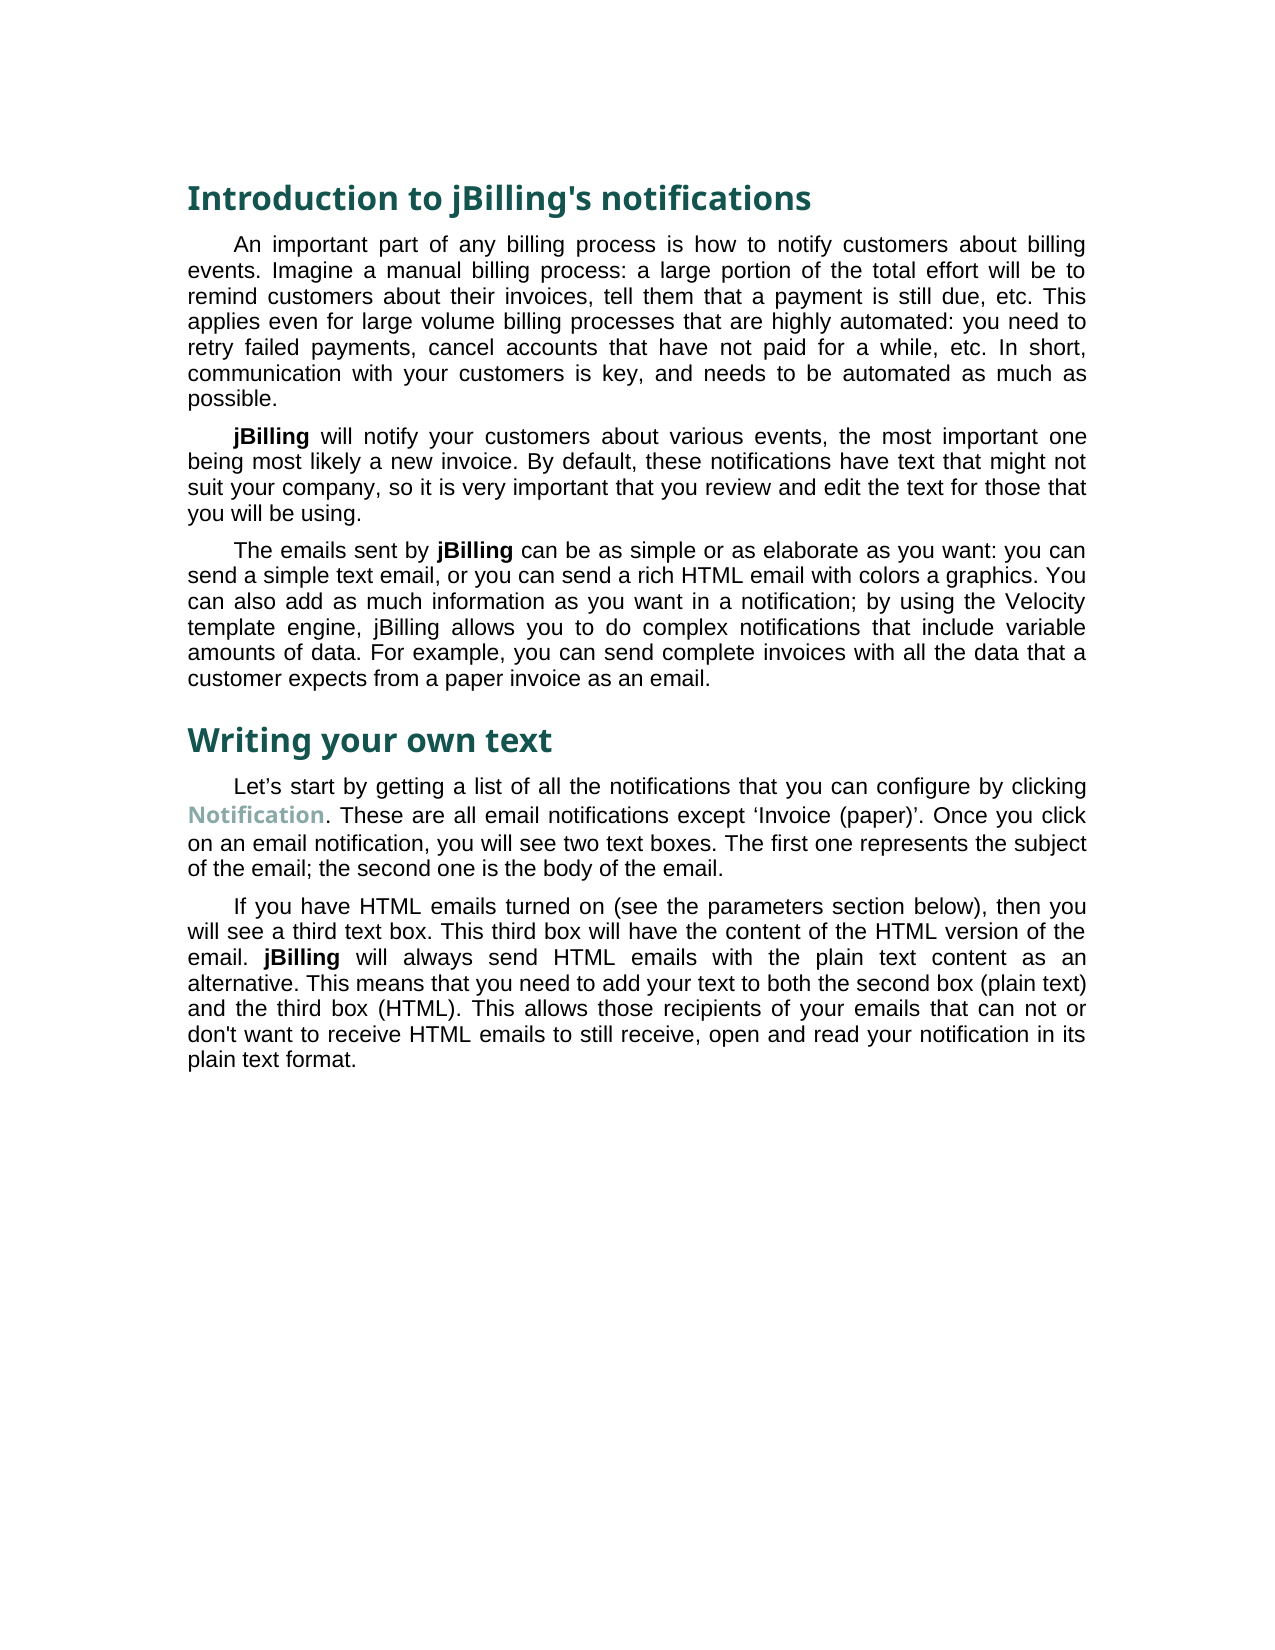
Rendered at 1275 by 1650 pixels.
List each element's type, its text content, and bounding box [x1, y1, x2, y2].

subtitle Introduction to jBilling's notifications [187, 175, 1087, 220]
text jBilling will notify your customers about various events, the most important one being most likely a new invoice. By default, these notifications have text that might not suit your company, so it is very important that you review and edit the text for those that you will be using. [187, 423, 1087, 526]
text The emails sent by jBilling can be as simple or as elaborate as you want: you can send a simple text email, or you can send a rich HTML email with colors a graphics. You can also add as much information as you want in a notification; by using the Velocity template engine, jBilling allows you to do complex notifications that include variable amounts of data. For example, you can send complete invoices with all the data that a customer expects from a paper invoice as an email. [187, 538, 1087, 691]
text An important part of any billing process is how to notify customers about billing events. Imagine a manual billing process: a large portion of the total effort will be to remind customers about their invoices, tell them that a payment is still due, etc. This applies even for large volume billing processes that are highly automated: you need to retry failed payments, cancel accounts that have not paid for a while, etc. In short, communication with your customers is key, and needs to be automated as much as possible. [187, 232, 1087, 412]
text Let’s start by getting a list of all the notifications that you can configure by clicking Notification. These are all email notifications except ‘Invoice (paper)’. Once you click on an email notification, you will see two text boxes. The first one represents the subject of the email; the second one is the body of the email. [187, 773, 1087, 882]
subtitle Writing your own text [187, 716, 1087, 762]
text If you have HTML emails turned on (see the parameters section below), then you will see a third text box. This third box will have the content of the HTML version of the email. jBilling will always send HTML emails with the plain text content as an alternative. This means that you need to add your text to both the second box (plain text) and the third box (HTML). This allows those recipients of your emails that can not or don't want to receive HTML emails to still receive, open and read your notification in its plain text format. [187, 893, 1087, 1073]
